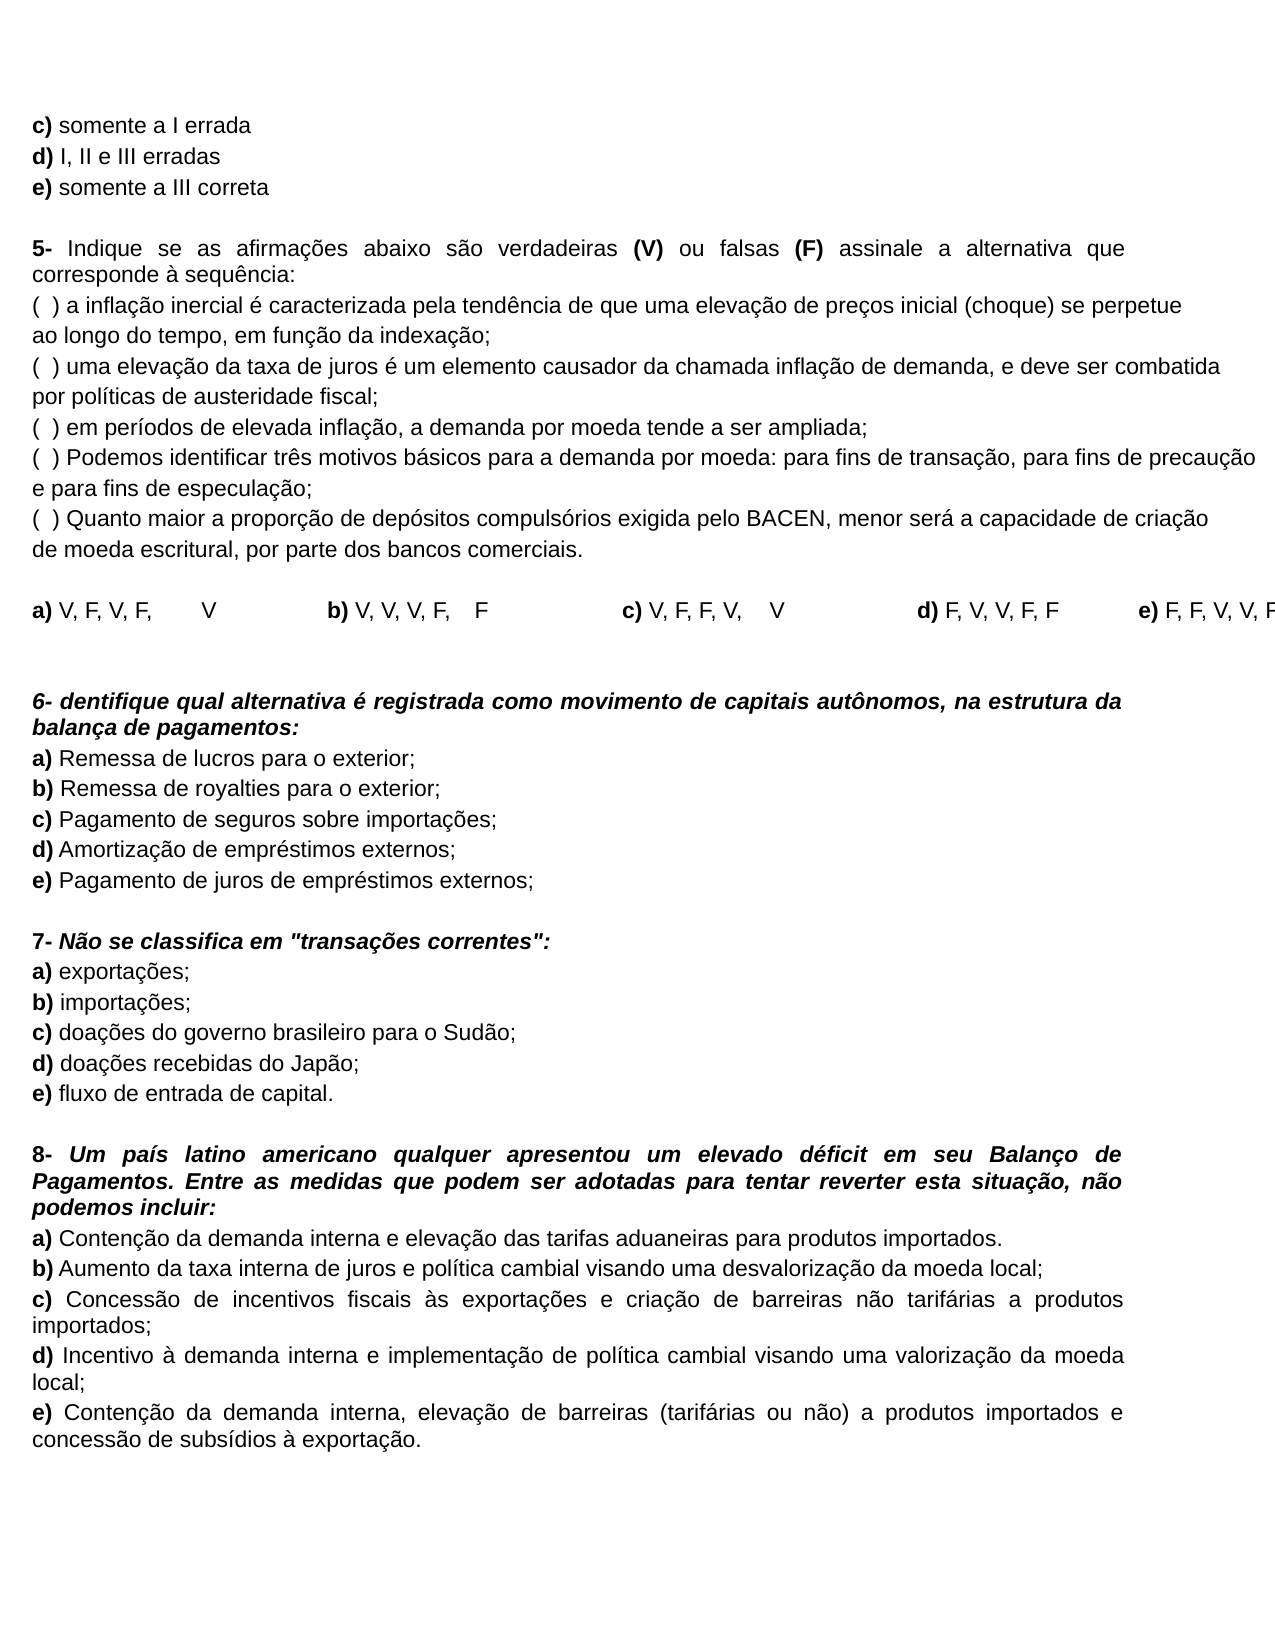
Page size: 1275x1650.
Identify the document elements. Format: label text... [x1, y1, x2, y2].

text 7- Não se classifica em "transações correntes": [32, 928, 1125, 954]
text ( ) Quanto maior a proporção de depósitos compulsórios exigida pelo BACEN, menor será a capacidade de criação [32, 505, 1275, 532]
text ( ) Podemos identificar três motivos básicos para a demanda por moeda: para fins de transação, para fins de precaução [32, 444, 1275, 471]
text e) somente a III correta [32, 174, 1125, 200]
text c) Concessão de incentivos fiscais às exportações e criação de barreiras não tarifárias a produtos importados; [32, 1286, 1125, 1338]
text a) V, F, V, F, V b) V, V, V, F, F c) V, F, F, V, V d) F, V, V, F, F e) F, F, V, V, F [32, 597, 1275, 623]
text c) Pagamento de seguros sobre importações; [32, 806, 1125, 832]
text ( ) em períodos de elevada inflação, a demanda por moeda tende a ser ampliada; [32, 414, 1275, 440]
text por políticas de austeridade fiscal; [32, 383, 1275, 409]
text d) I, II e III erradas [32, 143, 1125, 169]
text a) exportações; [32, 958, 1125, 984]
text ( ) a inflação inercial é caracterizada pela tendência de que uma elevação de preços inicial (choque) se perpetue [32, 292, 1275, 318]
text c) doações do governo brasileiro para o Sudão; [32, 1019, 1125, 1046]
text b) importações; [32, 989, 1125, 1015]
text de moeda escritural, por parte dos bancos comerciais. [32, 536, 1275, 562]
text 8- Um país latino americano qualquer apresentou um elevado déficit em seu Balanço de Pagamentos. Entre as medidas que podem ser adotadas para tentar reverter esta situação, não podemos incluir: [32, 1141, 1125, 1220]
text e) Pagamento de juros de empréstimos externos; [32, 867, 1125, 893]
text e) Contenção da demanda interna, elevação de barreiras (tarifárias ou não) a produtos importados e concessão de subsídios à exportação. [32, 1399, 1125, 1452]
text d) doações recebidas do Japão; [32, 1050, 1125, 1076]
text a) Remessa de lucros para o exterior; [32, 744, 1125, 771]
text 6- dentifique qual alternativa é registrada como movimento de capitais autônomos, na estrutura da balança de pagamentos: [32, 688, 1125, 740]
text e) fluxo de entrada de capital. [32, 1080, 1125, 1107]
text e para fins de especulação; [32, 475, 1275, 501]
text ao longo do tempo, em função da indexação; [32, 322, 1275, 348]
text b) Aumento da taxa interna de juros e política cambial visando uma desvalorização da moeda local; [32, 1255, 1125, 1281]
text a) Contenção da demanda interna e elevação das tarifas aduaneiras para produtos importados. [32, 1224, 1125, 1251]
text c) somente a I errada [32, 112, 1125, 139]
text d) Amortização de empréstimos externos; [32, 836, 1125, 862]
text 5- Indique se as afirmações abaixo são verdadeiras (V) ou falsas (F) assinale a alternativa que corresponde à sequência: [32, 235, 1125, 287]
text d) Incentivo à demanda interna e implementação de política cambial visando uma valorização da moeda local; [32, 1342, 1125, 1395]
text b) Remessa de royalties para o exterior; [32, 775, 1125, 801]
text ( ) uma elevação da taxa de juros é um elemento causador da chamada inflação de demanda, e deve ser combatida [32, 353, 1275, 379]
